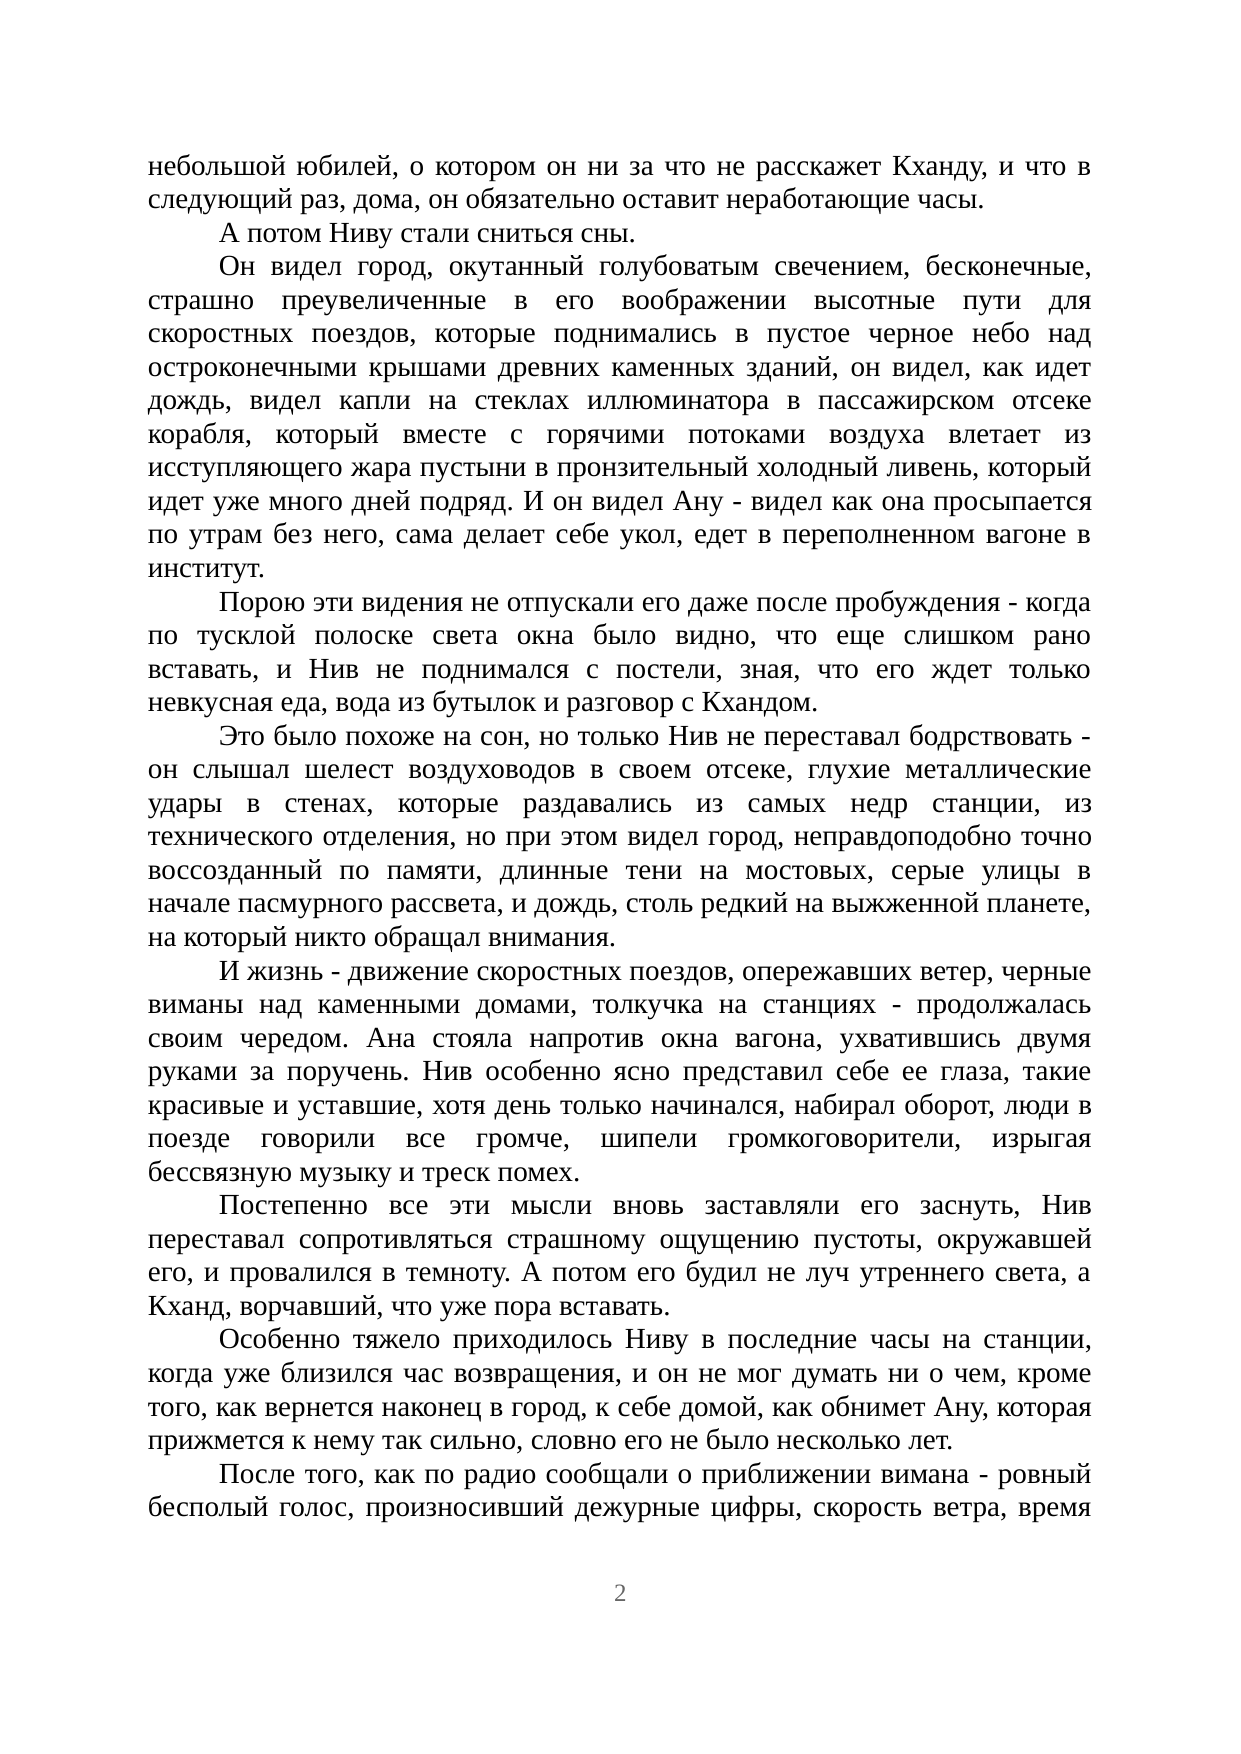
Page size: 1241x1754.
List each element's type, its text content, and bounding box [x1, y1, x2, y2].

text Это было похоже на сон, но только Нив не переставал бодрствовать - он слышал шелест воздуховодов в своем отсеке, глухие металлические удары в стенах, которые раздавались из самых недр станции, из технического отделения, но при этом видел город, неправдоподобно точно воссозданный по памяти, длинные тени на мостовых, серые улицы в начале пасмурного рассвета, и дождь, столь редкий на выжженной планете, на который никто обращал внимания. [148, 718, 1093, 953]
text А потом Ниву стали сниться сны. [148, 215, 1093, 248]
text И жизнь - движение скоростных поездов, опережавших ветер, черные виманы над каменными домами, толкучка на станциях - продолжалась своим чередом. Ана стояла напротив окна вагона, ухватившись двумя руками за поручень. Нив особенно ясно представил себе ее глаза, такие красивые и уставшие, хотя день только начинался, набирал оборот, люди в поезде говорили все громче, шипели громкоговорители, изрыгая бессвязную музыку и треск помех. [148, 953, 1093, 1187]
text небольшой юбилей, о котором он ни за что не расскажет Кханду, и что в следующий раз, дома, он обязательно оставит неработающие часы. [148, 148, 1093, 215]
text Он видел город, окутанный голубоватым свечением, бесконечные, страшно преувеличенные в его воображении высотные пути для скоростных поездов, которые поднимались в пустое черное небо над остроконечными крышами древних каменных зданий, он видел, как идет дождь, видел капли на стеклах иллюминатора в пассажирском отсеке корабля, который вместе с горячими потоками воздуха влетает из исступляющего жара пустыни в пронзительный холодный ливень, который идет уже много дней подряд. И он видел Ану - видел как она просыпается по утрам без него, сама делает себе укол, едет в переполненном вагоне в институт. [148, 248, 1093, 584]
text Особенно тяжело приходилось Ниву в последние часы на станции, когда уже близился час возвращения, и он не мог думать ни о чем, кроме того, как вернется наконец в город, к себе домой, как обнимет Ану, которая прижмется к нему так сильно, словно его не было несколько лет. [148, 1322, 1093, 1456]
text После того, как по радио сообщали о приближении вимана - ровный бесполый голос, произносивший дежурные цифры, скорость ветра, время [148, 1456, 1093, 1523]
text Порою эти видения не отпускали его даже после пробуждения - когда по тусклой полоске света окна было видно, что еще слишком рано вставать, и Нив не поднимался с постели, зная, что его ждет только невкусная еда, вода из бутылок и разговор с Кхандом. [148, 584, 1093, 718]
text Постепенно все эти мысли вновь заставляли его заснуть, Нив переставал сопротивляться страшному ощущению пустоты, окружавшей его, и провалился в темноту. А потом его будил не луч утреннего света, а Кханд, ворчавший, что уже пора вставать. [148, 1187, 1093, 1322]
